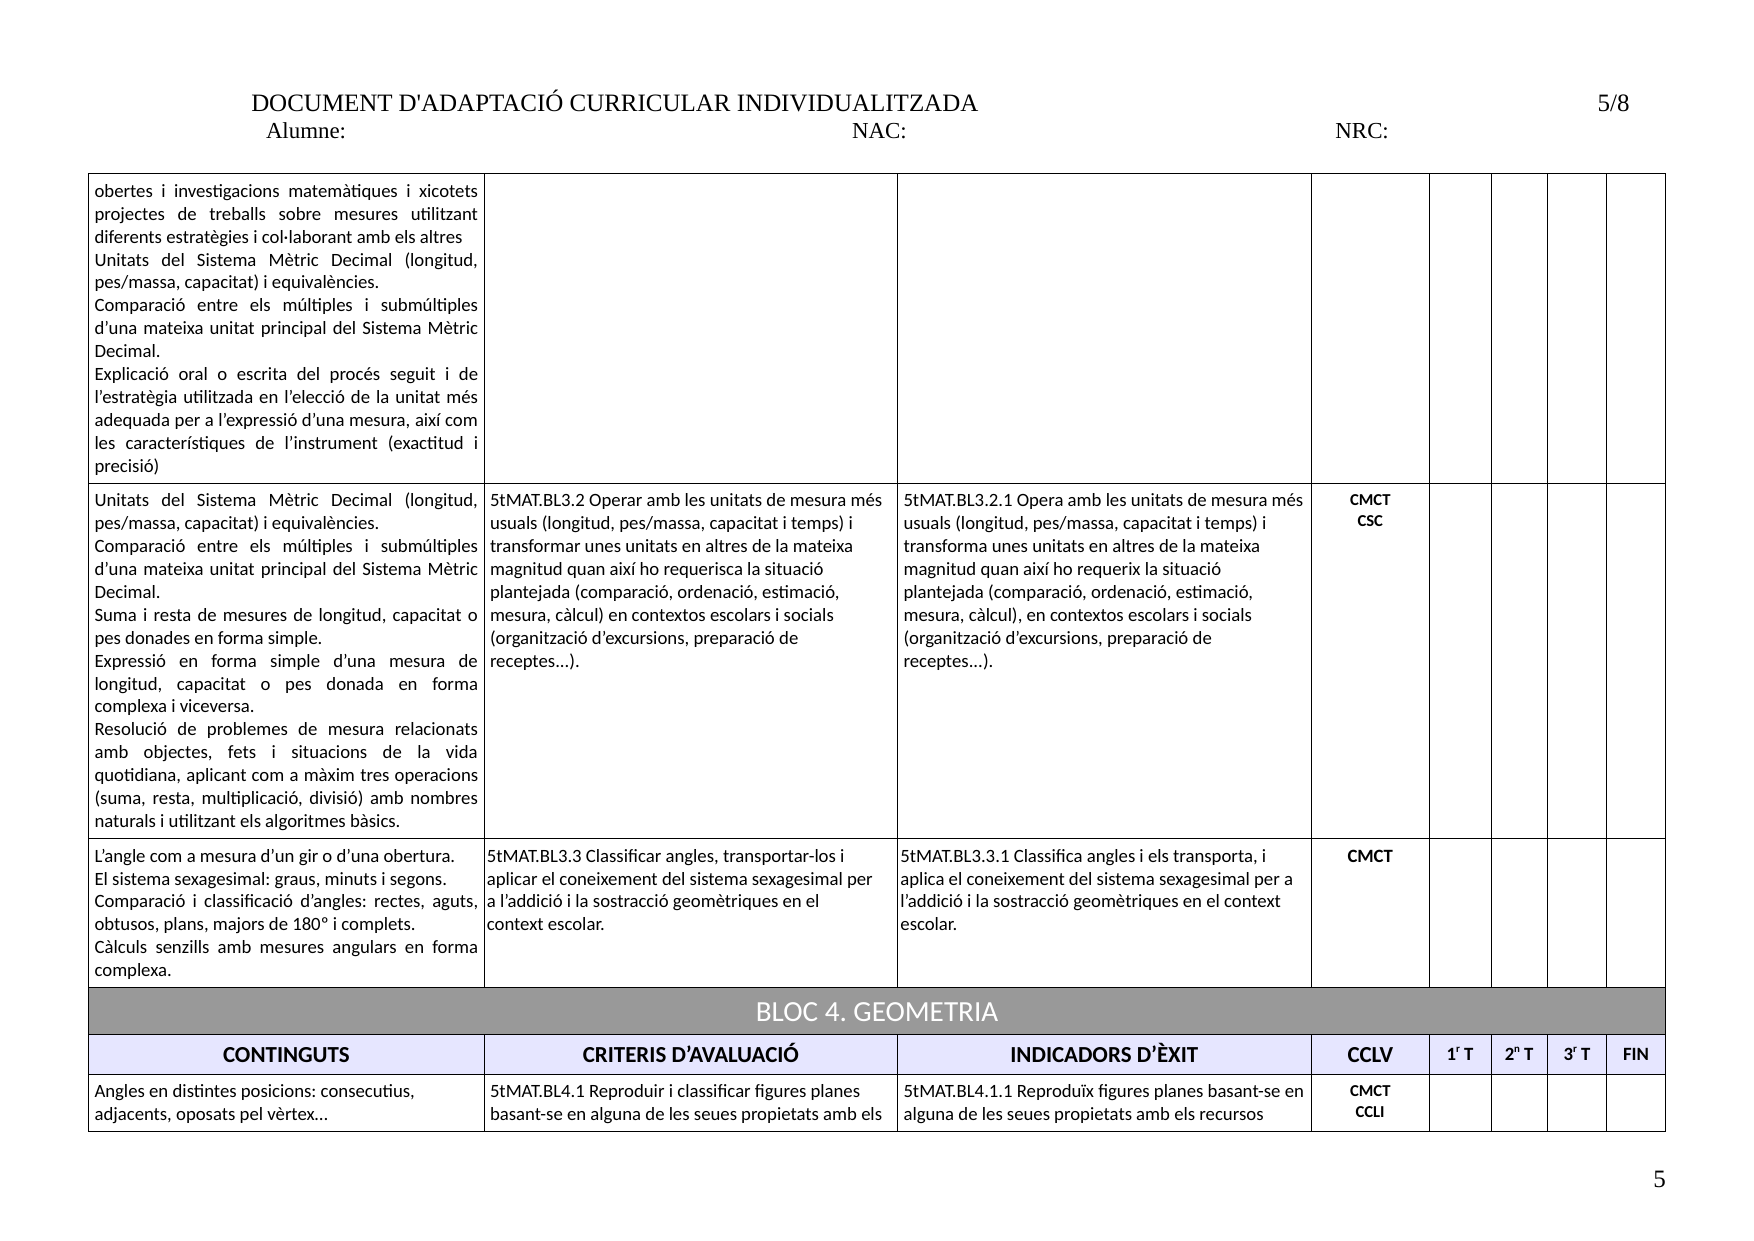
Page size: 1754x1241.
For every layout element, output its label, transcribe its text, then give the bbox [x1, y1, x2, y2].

table_cell obertes i investigacions matemàtiques i xicotets projectes de treballs sobre mesures utilitzant diferents estratègies i col·laborant amb els altres Unitats del Sistema Mètric Decimal (longitud, pes/massa, capacitat) i equivalències. Comparació entre els múltiples i submúltiples d’una mateixa unitat principal del Sistema Mètric Decimal. Explicació oral o escrita del procés seguit i de l’estratègia utilitzada en l’elecció de la unitat més adequada per a l’expressió d’una mesura, així com les característiques de l’instrument (exactitud i precisió) [89, 174, 484, 483]
table_cell [1548, 839, 1606, 987]
table_cell [1492, 174, 1547, 483]
table_cell [485, 174, 897, 483]
table_cell FIN [1607, 1035, 1665, 1074]
table_cell [898, 174, 1311, 483]
table_cell [1548, 174, 1606, 483]
table_cell [1607, 839, 1665, 987]
table_cell 5tMAT.BL3.3.1 Classifica angles i els transporta, i aplica el coneixement del sistema sexagesimal per a l’addició i la sostracció geomètriques en el context escolar. [898, 839, 1311, 987]
table_cell [1492, 839, 1547, 987]
table_cell CRITERIS D’AVALUACIÓ [485, 1035, 897, 1074]
table_cell [1312, 174, 1429, 483]
table_cell L’angle com a mesura d’un gir o d’una obertura. El sistema sexagesimal: graus, minuts i segons. Comparació i classificació d’angles: rectes, aguts, obtusos, plans, majors de 180º i complets. Càlculs senzills amb mesures angulars en forma complexa. [89, 839, 484, 987]
table_cell [1430, 484, 1491, 838]
table_cell 5tMAT.BL3.2 Operar amb les unitats de mesura més usuals (longitud, pes/massa, capacitat i temps) i transformar unes unitats en altres de la mateixa magnitud quan així ho requerisca la situació plantejada (comparació, ordenació, estimació, mesura, càlcul) en contextos escolars i socials (organització d’excursions, preparació de receptes...). [485, 484, 897, 838]
table_cell [1607, 484, 1665, 838]
table_cell CMCT [1312, 839, 1429, 987]
table_cell Angles en distintes posicions: consecutius, adjacents, oposats pel vèrtex… [89, 1075, 484, 1131]
table_cell CMCT CSC [1312, 484, 1429, 838]
table_cell [1607, 1075, 1665, 1131]
table_cell [1492, 1075, 1547, 1131]
table_cell 5tMAT.BL3.3 Classificar angles, transportar-los i aplicar el coneixement del sistema sexagesimal per a l’addició i la sostracció geomètriques en el context escolar. [485, 839, 897, 987]
table_cell INDICADORS D’ÈXIT [898, 1035, 1311, 1074]
table_cell CONTINGUTS [89, 1035, 484, 1074]
table_cell CMCT CCLI [1312, 1075, 1429, 1131]
table_cell [1607, 174, 1665, 483]
table_cell [1548, 1075, 1606, 1131]
table_cell [1492, 484, 1547, 838]
table_cell 3r T [1548, 1035, 1606, 1074]
table_cell [1548, 484, 1606, 838]
table_cell 1r T [1430, 1035, 1491, 1074]
table_cell BLOC 4. GEOMETRIA [89, 988, 1665, 1034]
table_cell [1430, 839, 1491, 987]
table_cell [1430, 174, 1491, 483]
table_cell 5tMAT.BL4.1.1 Reproduïx figures planes basant-se en alguna de les seues propietats amb els recursos [898, 1075, 1311, 1131]
table_cell CCLV [1312, 1035, 1429, 1074]
table_cell 5tMAT.BL3.2.1 Opera amb les unitats de mesura més usuals (longitud, pes/massa, capacitat i temps) i transforma unes unitats en altres de la mateixa magnitud quan així ho requerix la situació plantejada (comparació, ordenació, estimació, mesura, càlcul), en contextos escolars i socials (organització d’excursions, preparació de receptes...). [898, 484, 1311, 838]
table_cell [1430, 1075, 1491, 1131]
table_cell 5tMAT.BL4.1 Reproduir i classificar figures planes basant-se en alguna de les seues propietats amb els [485, 1075, 897, 1131]
table_cell 2n T [1492, 1035, 1547, 1074]
table_cell Unitats del Sistema Mètric Decimal (longitud, pes/massa, capacitat) i equivalències. Comparació entre els múltiples i submúltiples d’una mateixa unitat principal del Sistema Mètric Decimal. Suma i resta de mesures de longitud, capacitat o pes donades en forma simple. Expressió en forma simple d’una mesura de longitud, capacitat o pes donada en forma complexa i viceversa. Resolució de problemes de mesura relacionats amb objectes, fets i situacions de la vida quotidiana, aplicant com a màxim tres operacions (suma, resta, multiplicació, divisió) amb nombres naturals i utilitzant els algoritmes bàsics. [89, 484, 484, 838]
